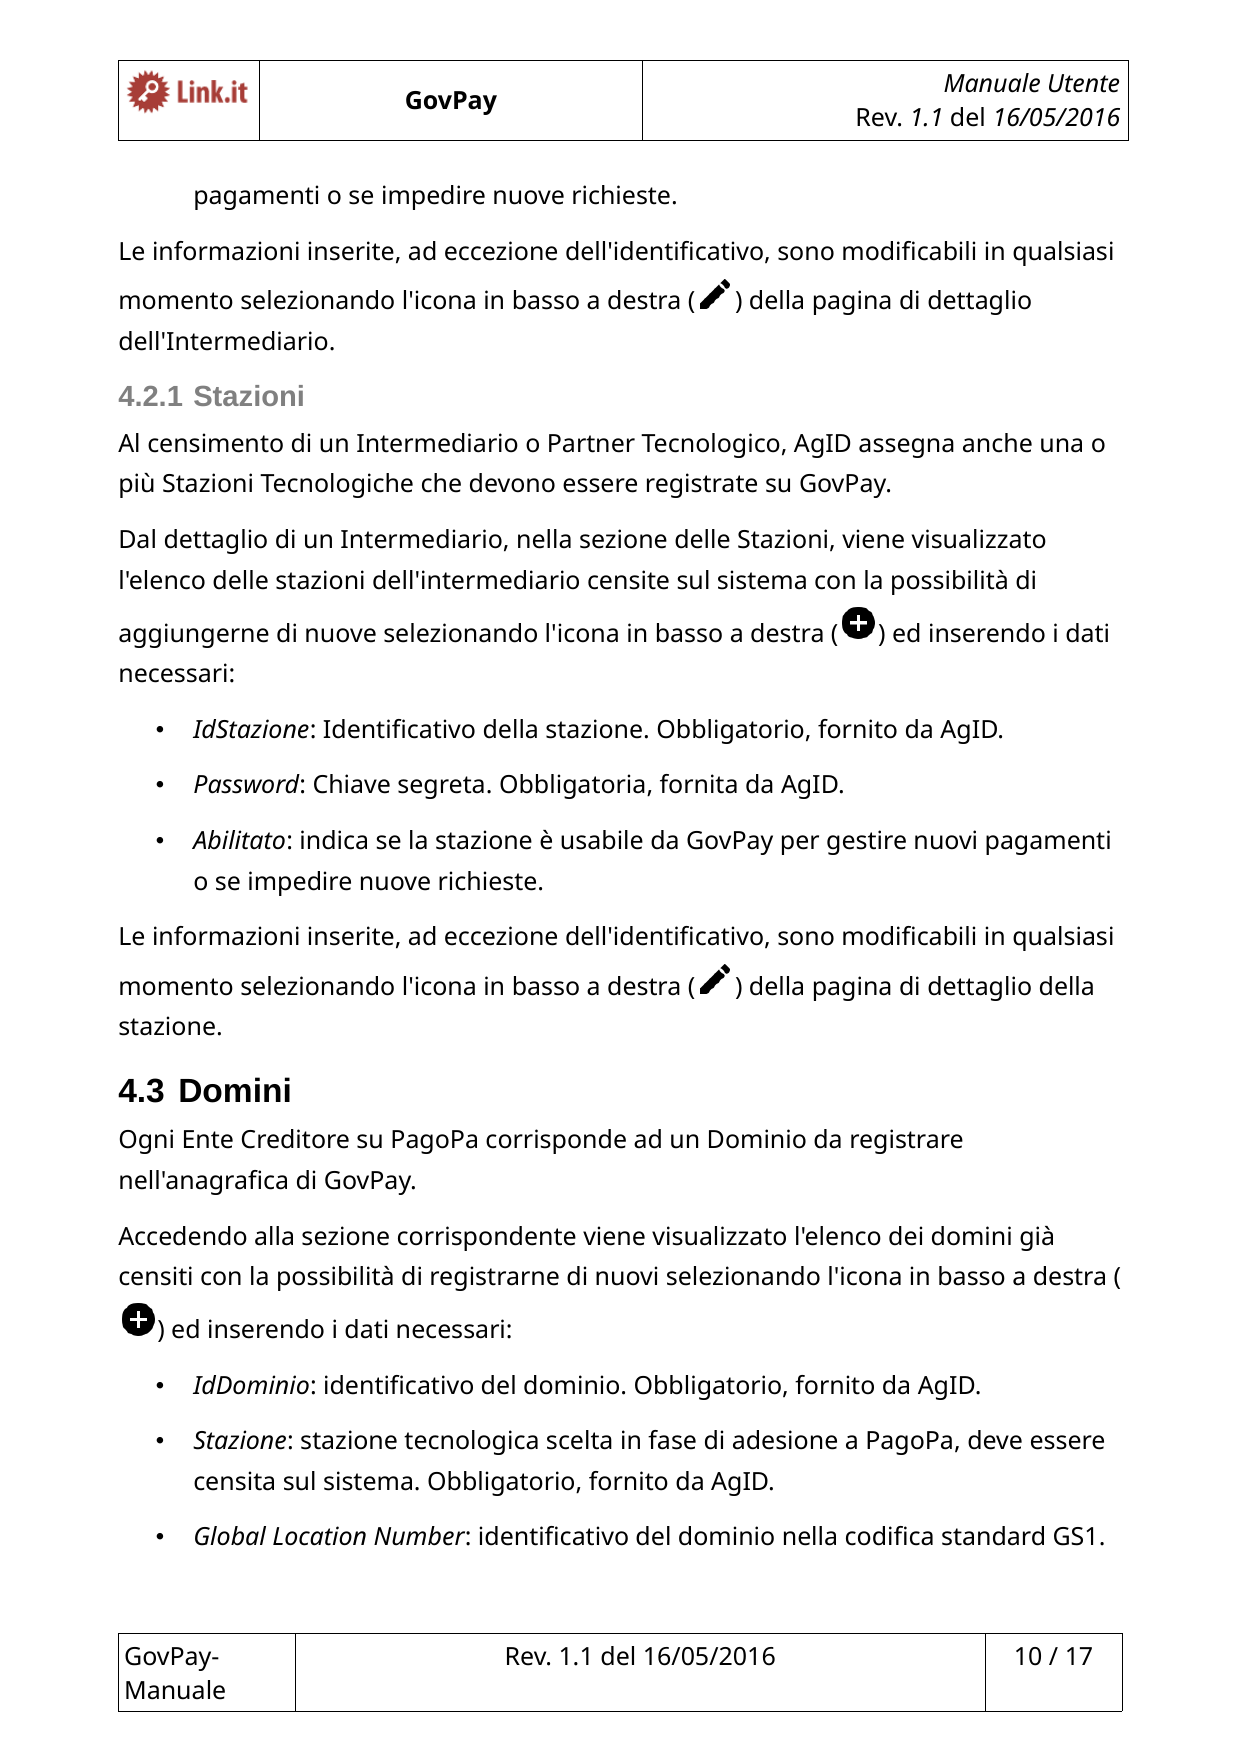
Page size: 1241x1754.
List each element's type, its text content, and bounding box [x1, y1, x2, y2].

text Le informazioni inserite, ad eccezione dell'identificativo, sono modificabili in qualsiasi momento selezionando l'icona in basso a destra () della pagina di dettaglio della stazione. [118, 919, 1122, 1043]
text Le informazioni inserite, ad eccezione dell'identificativo, sono modificabili in qualsiasi momento selezionando l'icona in basso a destra () della pagina di dettaglio dell'Intermediario. [118, 233, 1122, 358]
list IdDominio: identificativo del dominio. Obbligatorio, fornito da AgID. [156, 1367, 1122, 1401]
text Accedendo alla sezione corrispondente viene visualizzato l'elenco dei domini già censiti con la possibilità di registrarne di nuovi selezionando l'icona in basso a destra () ed inserendo i dati necessari: [118, 1218, 1122, 1346]
text Dal dettaglio di un Intermediario, nella sezione delle Stazioni, viene visualizzato l'elenco delle stazioni dell'intermediario censite sul sistema con la possibilità di aggiungerne di nuove selezionando l'icona in basso a destra () ed inserendo i dati necessari: [118, 521, 1122, 690]
picture [695, 274, 735, 314]
list Stazione: stazione tecnologica scelta in fase di adesione a PagoPa, deve essere censita sul sistema. Obbligatorio, fornito da AgID. [156, 1423, 1122, 1498]
subtitle Stazioni [118, 379, 1122, 413]
list Abilitato: indica se la stazione è usabile da GovPay per gestire nuovi pagamenti o se impedire nuove richieste. [156, 822, 1122, 897]
picture [695, 959, 735, 999]
subtitle Domini [118, 1071, 1122, 1109]
list Password: Chiave segreta. Obbligatoria, fornita da AgID. [156, 767, 1122, 801]
text Ogni Ente Creditore su PagoPa corrisponde ad un Dominio da registrare nell'anagrafica di GovPay. [118, 1122, 1122, 1197]
text Al censimento di un Intermediario o Partner Tecnologico, AgID assegna anche una o più Stazioni Tecnologiche che devono essere registrate su GovPay. [118, 425, 1122, 500]
list pagamenti o se impedire nuove richieste. [156, 178, 1122, 212]
list Global Location Number: identificativo del dominio nella codifica standard GS1. [156, 1519, 1122, 1553]
picture [123, 65, 254, 119]
picture [838, 603, 878, 642]
picture [118, 1299, 158, 1339]
list IdStazione: Identificativo della stazione. Obbligatorio, fornito da AgID. [156, 712, 1122, 746]
